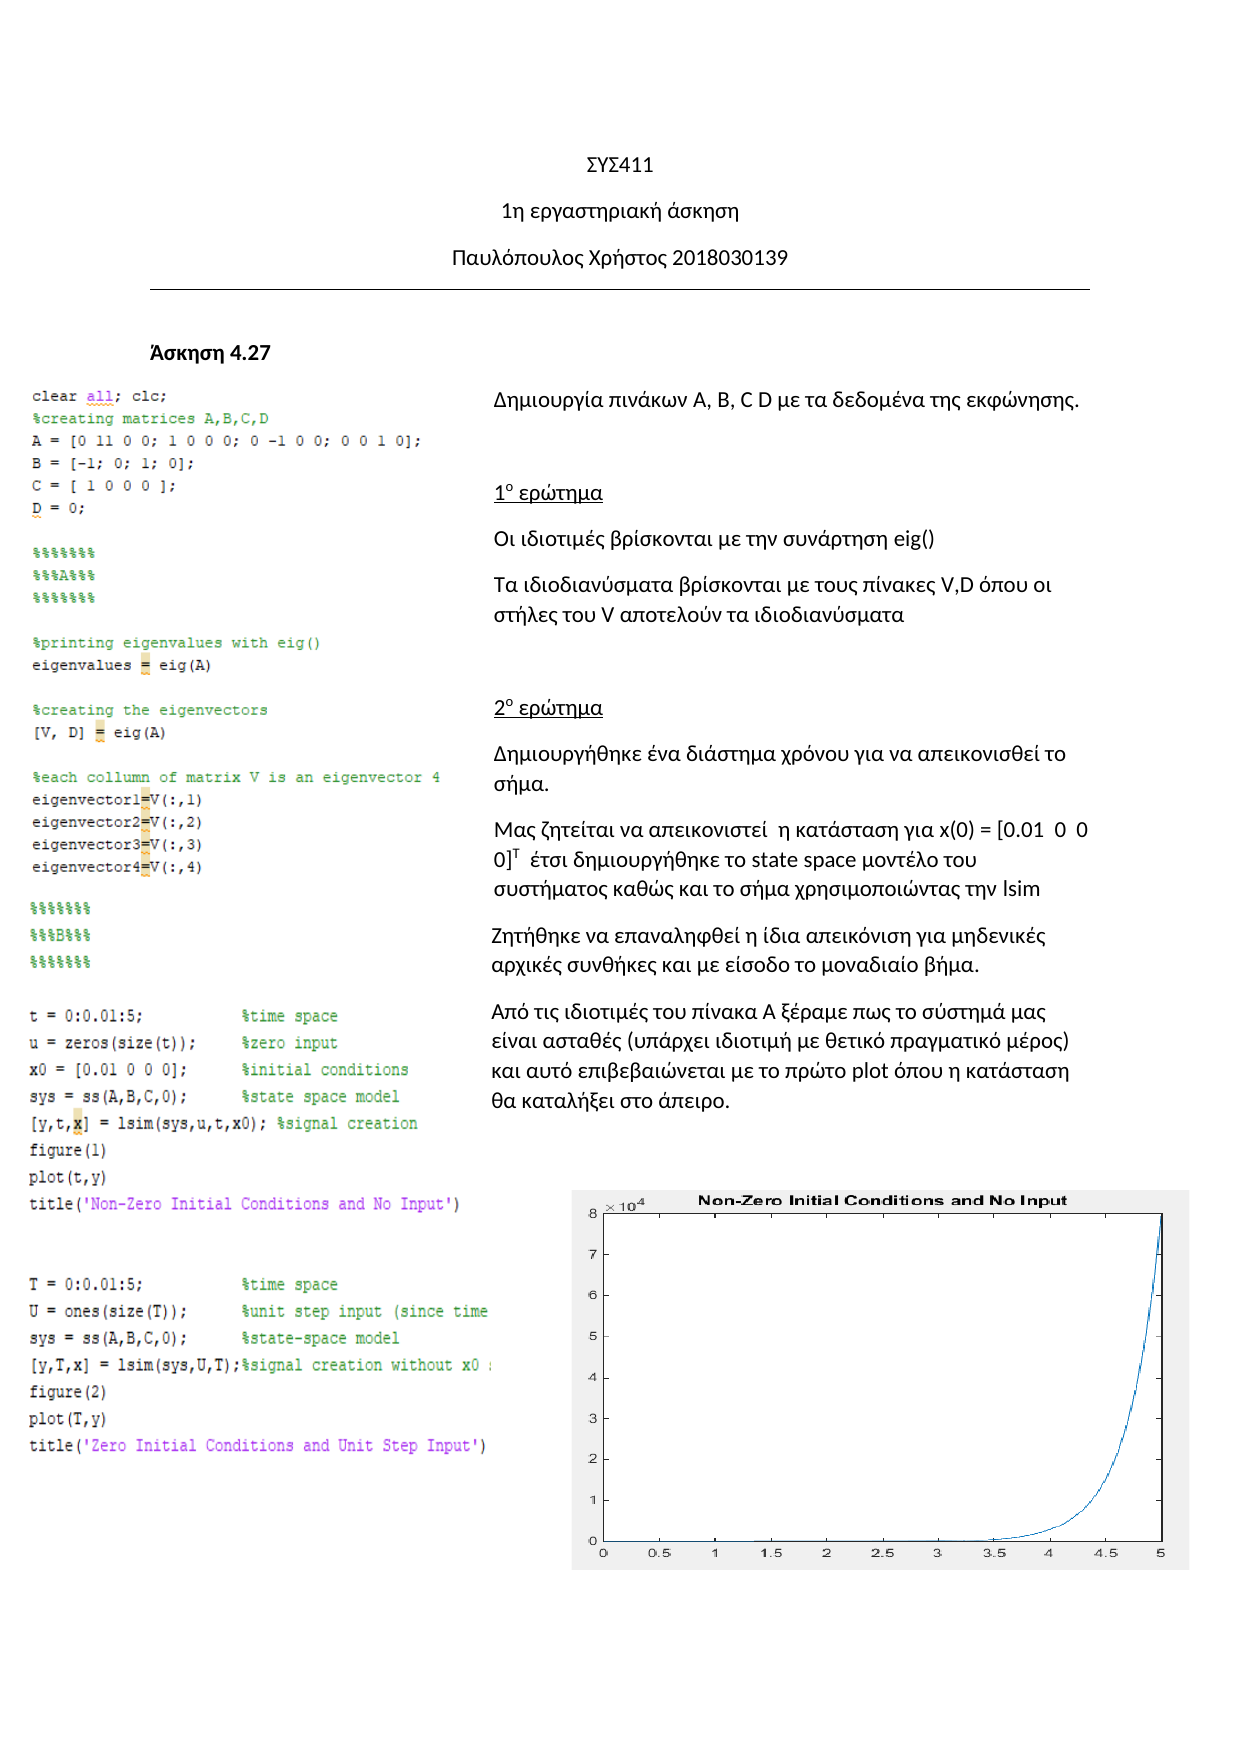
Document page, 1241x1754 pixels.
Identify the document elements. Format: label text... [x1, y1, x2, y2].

text Από τις ιδιοτιμές του πίνακα Α ξέραμε πως το σύστημά μας είναι ασταθές (υπάρχει ιδιοτιμή με θετικό πραγματικό μέρος) και αυτό επιβεβαιώνεται με το πρώτο plot όπου η κατάσταση θα καταλήξει στο άπειρο. [491, 994, 1090, 1114]
text 1ο ερώτημα [494, 474, 1090, 506]
text Μας ζητείται να απεικονιστεί η κατάσταση για x(0) = [0.01 0 0 0]T έτσι δημιουργήθηκε το state space μοντέλο του συστήματος καθώς και το σήμα χρησιμοποιώντας την lsim [491, 812, 1090, 902]
text Άσκηση 4.27 [150, 335, 1090, 367]
text Ζητήθηκε να επαναληφθεί η ίδια απεικόνιση για μηδενικές αρχικές συνθήκες και με είσοδο το μοναδιαίο βήμα. [491, 918, 1090, 978]
text Παυλόπουλος Χρήστος 2018030139 [150, 243, 1090, 271]
text 1η εργαστηριακή άσκηση [150, 196, 1090, 224]
text Δημιουργήθηκε ένα διάστημα χρόνου για να απεικονισθεί το σήμα. [494, 736, 1090, 797]
text Οι ιδιοτιμές βρίσκονται με την συνάρτηση eig() [494, 521, 1090, 552]
text 2ο ερώτημα [494, 689, 1090, 721]
text Δημιουργία πινάκων A, B, C D με τα δεδομένα της εκφώνησης. [150, 382, 1090, 413]
text ΣΥΣ411 [150, 150, 1090, 178]
text Τα ιδιοδιανύσματα βρίσκονται με τους πίνακες V,D όπου οι στήλες του V αποτελούν τα ιδιοδιανύσματα [494, 567, 1090, 628]
